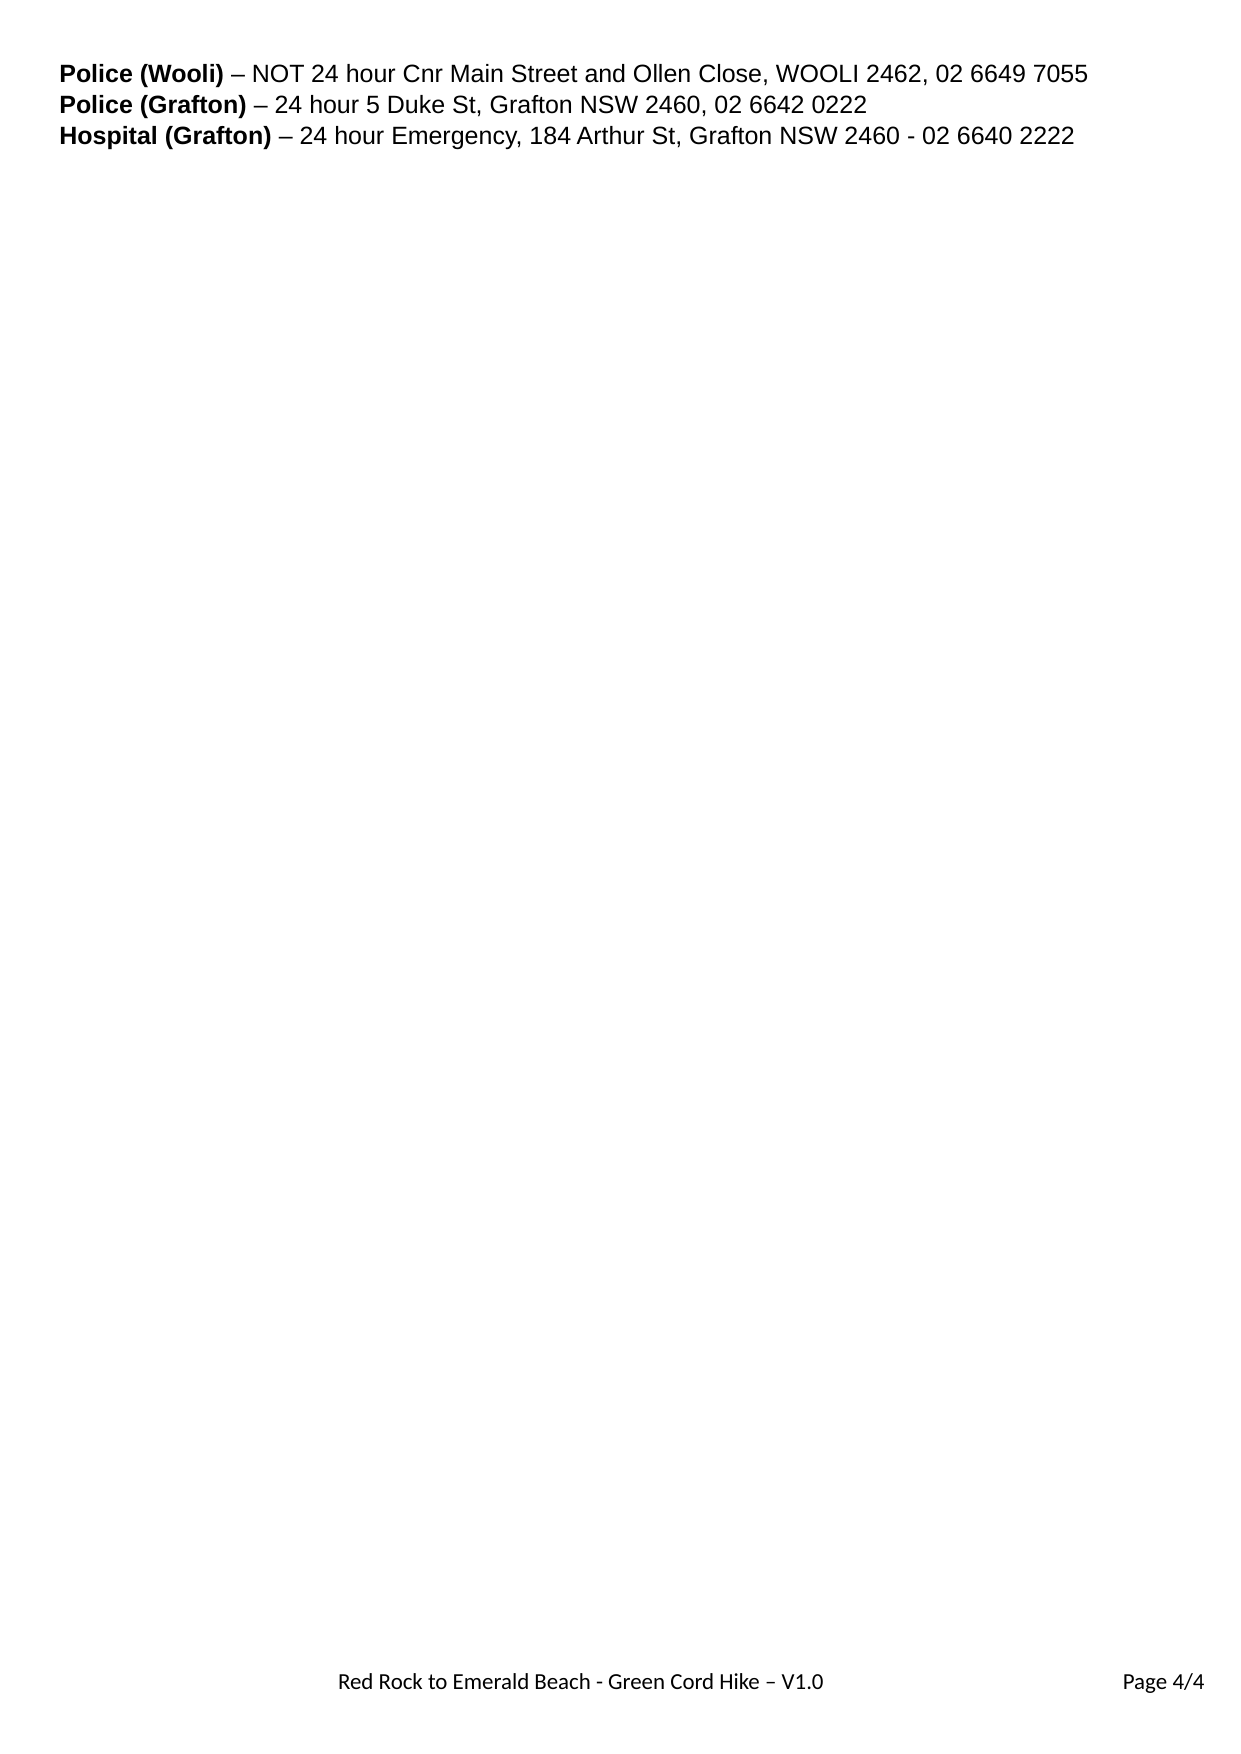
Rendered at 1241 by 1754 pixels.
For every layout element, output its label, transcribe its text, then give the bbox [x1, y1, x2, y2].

text Police (Wooli) – NOT 24 hour Cnr Main Street and Ollen Close, WOOLI 2462, 02 6649 7055 Police (Grafton) – 24 hour 5 Duke St, Grafton NSW 2460, 02 6642 0222 Hospital (Grafton) – 24 hour Emergency, 184 Arthur St, Grafton NSW 2460 - 02 6640 2222 [59, 59, 1181, 150]
